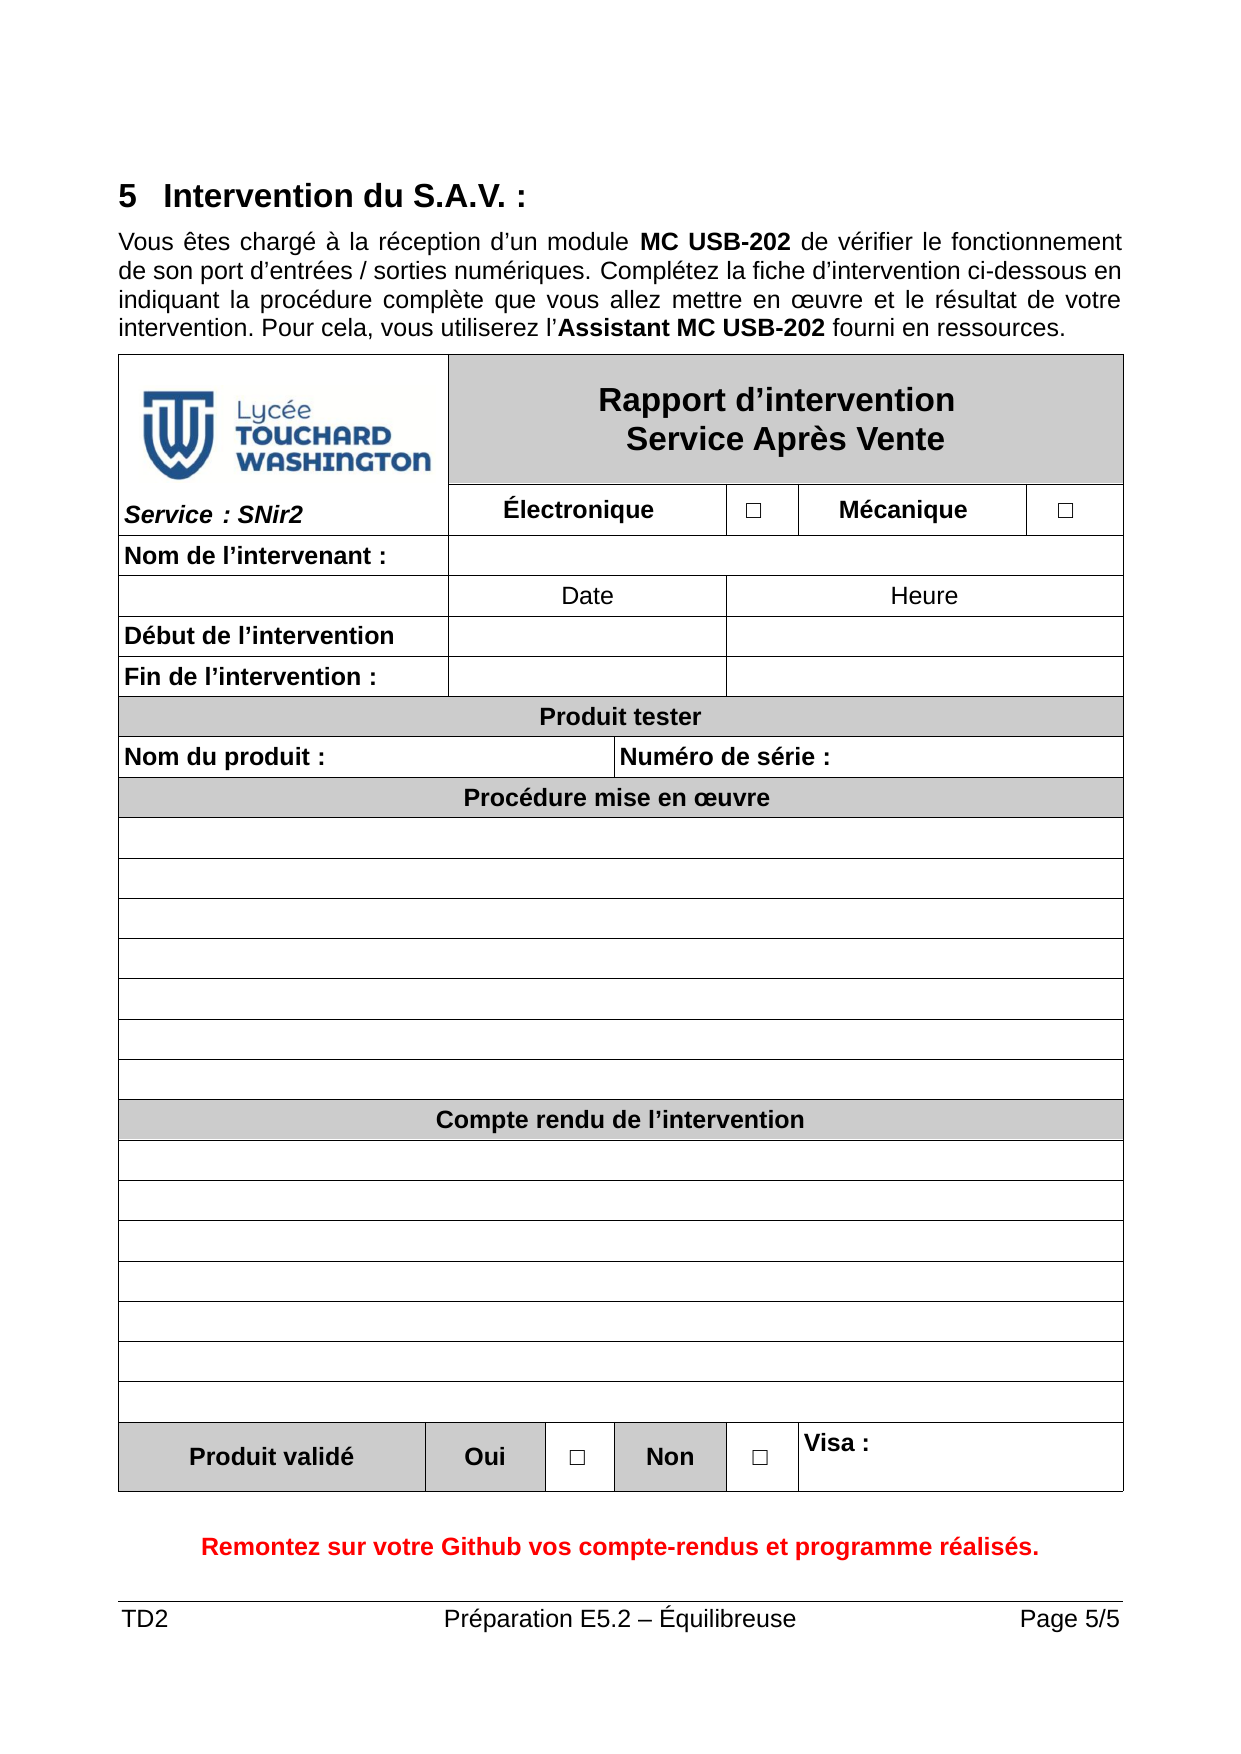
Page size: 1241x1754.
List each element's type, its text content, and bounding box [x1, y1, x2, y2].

table_cell Nom de l’intervenant : [119, 536, 448, 575]
table_cell □ [546, 1423, 614, 1491]
text Remontez sur votre Github vos compte-rendus et programme réalisés. [118, 1531, 1123, 1560]
table_cell [119, 859, 1123, 898]
table_cell Non [615, 1423, 726, 1491]
table_cell Produit validé [119, 1423, 425, 1491]
table_cell [449, 536, 1123, 575]
table_cell [119, 1181, 1123, 1220]
table_cell Nom du produit : [119, 737, 614, 777]
table_cell Début de l’intervention [119, 617, 448, 656]
table_cell Électronique [449, 485, 726, 535]
subtitle Intervention du S.A.V. : [118, 176, 1123, 215]
table_cell Procédure mise en œuvre [119, 778, 1123, 817]
table_cell Date [449, 576, 726, 616]
table_cell Mécanique [799, 485, 1026, 535]
table_cell [119, 1221, 1123, 1261]
table_cell Heure [727, 576, 1123, 616]
table_cell Compte rendu de l’intervention [119, 1100, 1123, 1139]
table_header Rapport d’intervention Service Après Vente [449, 355, 1123, 483]
text Vous êtes chargé à la réception d’un module MC USB-202 de vérifier le fonctionnement de son port d’entrées / sorties numériques. Complétez la fiche d’intervention ci-dessous en indiquant la procédure complète que vous allez mettre en œuvre et le résultat de votre intervention. Pour cela, vous utiliserez l’Assistant MC USB-202 fourni en ressources. [118, 227, 1123, 342]
table_cell [119, 1020, 1123, 1059]
table_cell [119, 899, 1123, 938]
table_cell □ [1027, 485, 1123, 535]
table_cell Produit tester [119, 697, 1123, 736]
table_cell [119, 979, 1123, 1019]
table_cell [119, 1060, 1123, 1099]
table_cell □ [727, 485, 798, 535]
table_cell [119, 1302, 1123, 1341]
table_cell [119, 1342, 1123, 1381]
table_cell Visa : [799, 1423, 1123, 1491]
table_cell [727, 657, 1123, 696]
table_cell [119, 1262, 1123, 1301]
table_cell [119, 1382, 1123, 1422]
table_cell □ [727, 1423, 798, 1491]
table_cell Oui [426, 1423, 545, 1491]
table_cell [119, 576, 448, 616]
table_cell [727, 617, 1123, 656]
table_cell [449, 617, 726, 656]
table_cell [119, 1141, 1123, 1180]
table_cell [119, 818, 1123, 857]
table_cell Numéro de série : [615, 737, 1123, 777]
picture [138, 385, 437, 483]
table_cell Fin de l’intervention : [119, 657, 448, 696]
table_header Service : SNir2 [119, 355, 448, 535]
table_cell [119, 939, 1123, 978]
table_cell [449, 657, 726, 696]
